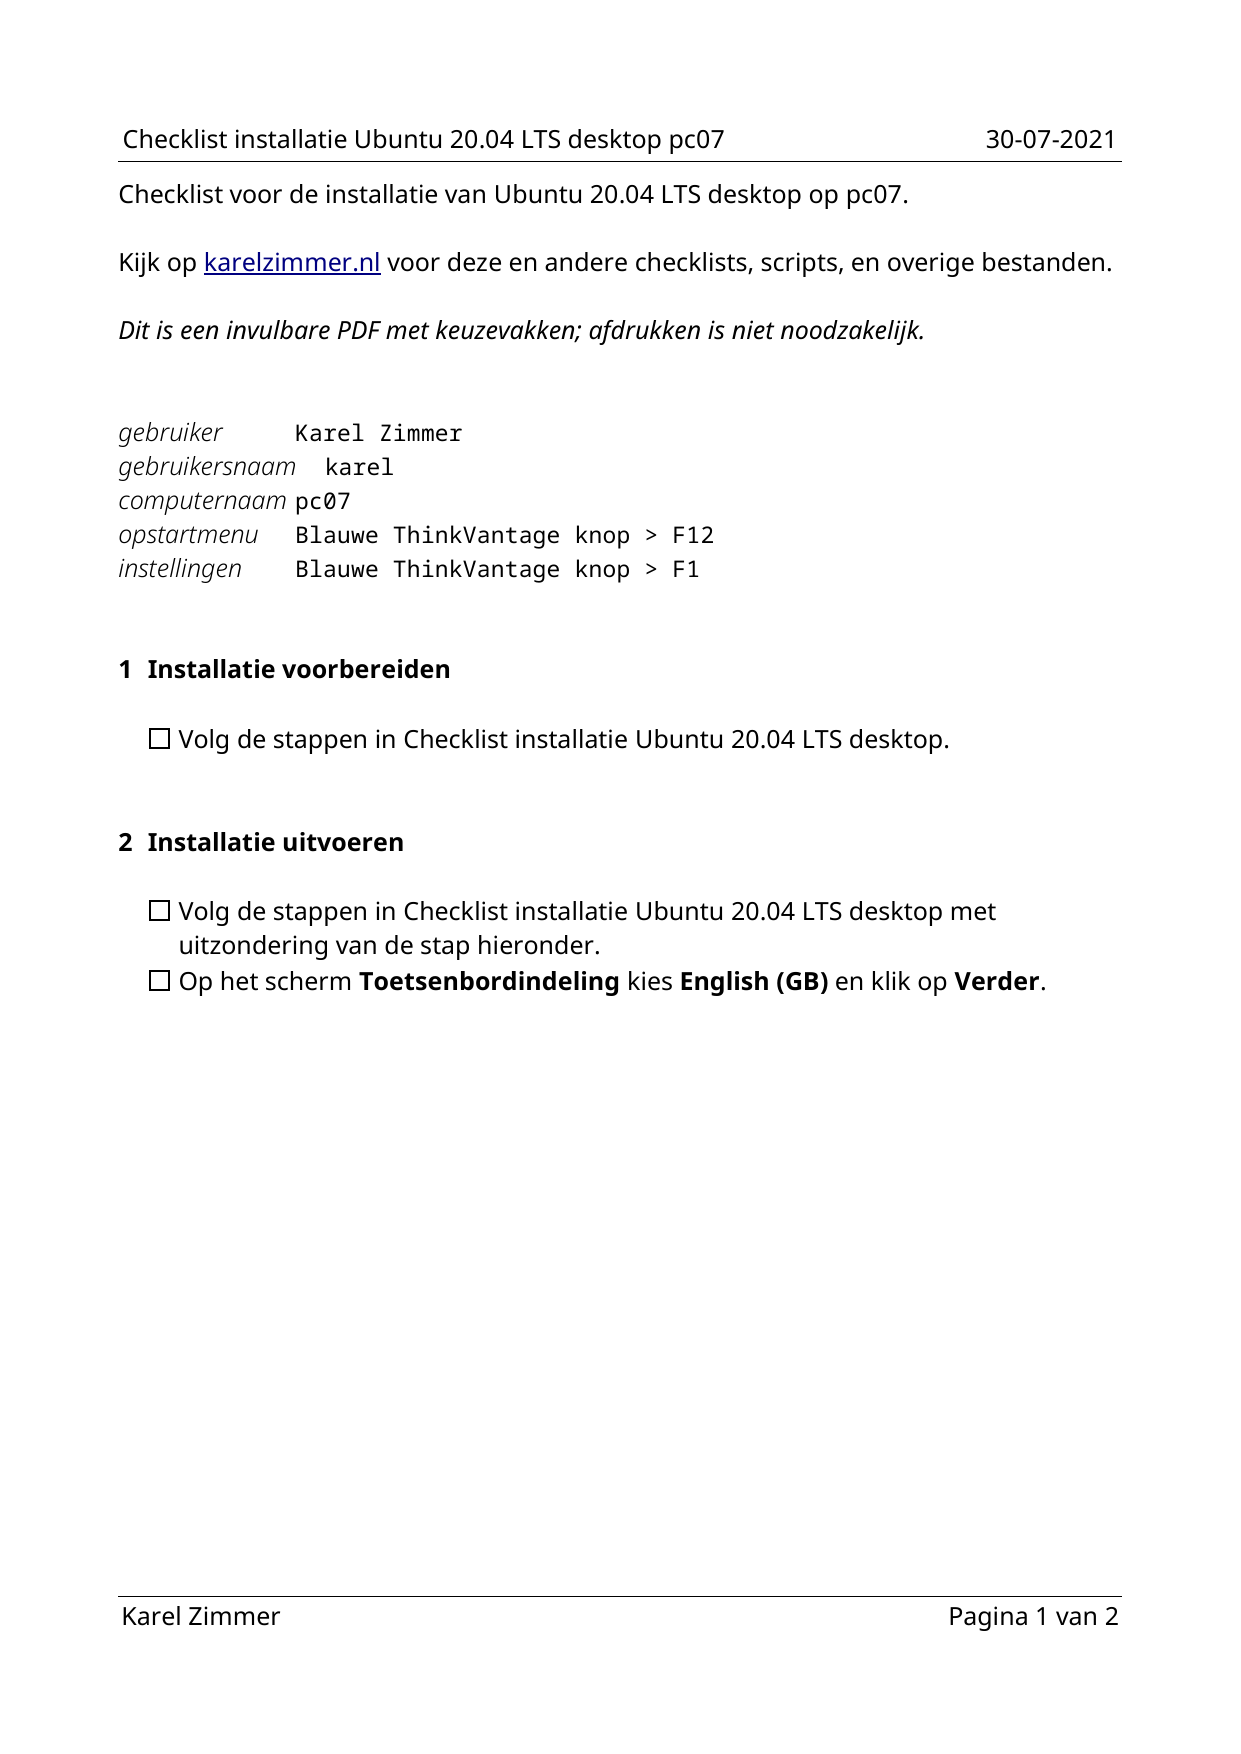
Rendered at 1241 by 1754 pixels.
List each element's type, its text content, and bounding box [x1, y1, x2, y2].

table_header [141, 720, 177, 757]
text instellingen Blauwe ThinkVantage knop > F1 [118, 551, 1122, 584]
text opstartmenu Blauwe ThinkVantage knop > F12 [118, 517, 1122, 551]
table_header Volg de stappen in Checklist installatie Ubuntu 20.04 LTS desktop met uitzondering van de stap hieronder. [177, 893, 1120, 963]
text gebruiker Karel Zimmer [118, 415, 1122, 449]
table_header [141, 893, 177, 963]
table_header Volg de stappen in Checklist installatie Ubuntu 20.04 LTS desktop. [177, 720, 1120, 757]
list Installatie uitvoeren [118, 824, 1122, 858]
list Installatie voorbereiden [118, 652, 1122, 686]
text gebruikersnaam karel [118, 449, 1122, 483]
text Kijk op karelzimmer.nl voor deze en andere checklists, scripts, en overige bestanden. [118, 245, 1122, 279]
table_cell Op het scherm Toetsenbordindeling kies English (GB) en klik op Verder. [177, 963, 1120, 999]
table_cell [141, 963, 177, 999]
text computernaam pc07 [118, 483, 1122, 517]
text Checklist voor de installatie van Ubuntu 20.04 LTS desktop op pc07. [118, 177, 1122, 211]
text Dit is een invulbare PDF met keuzevakken; afdrukken is niet noodzakelijk. [118, 313, 1122, 347]
